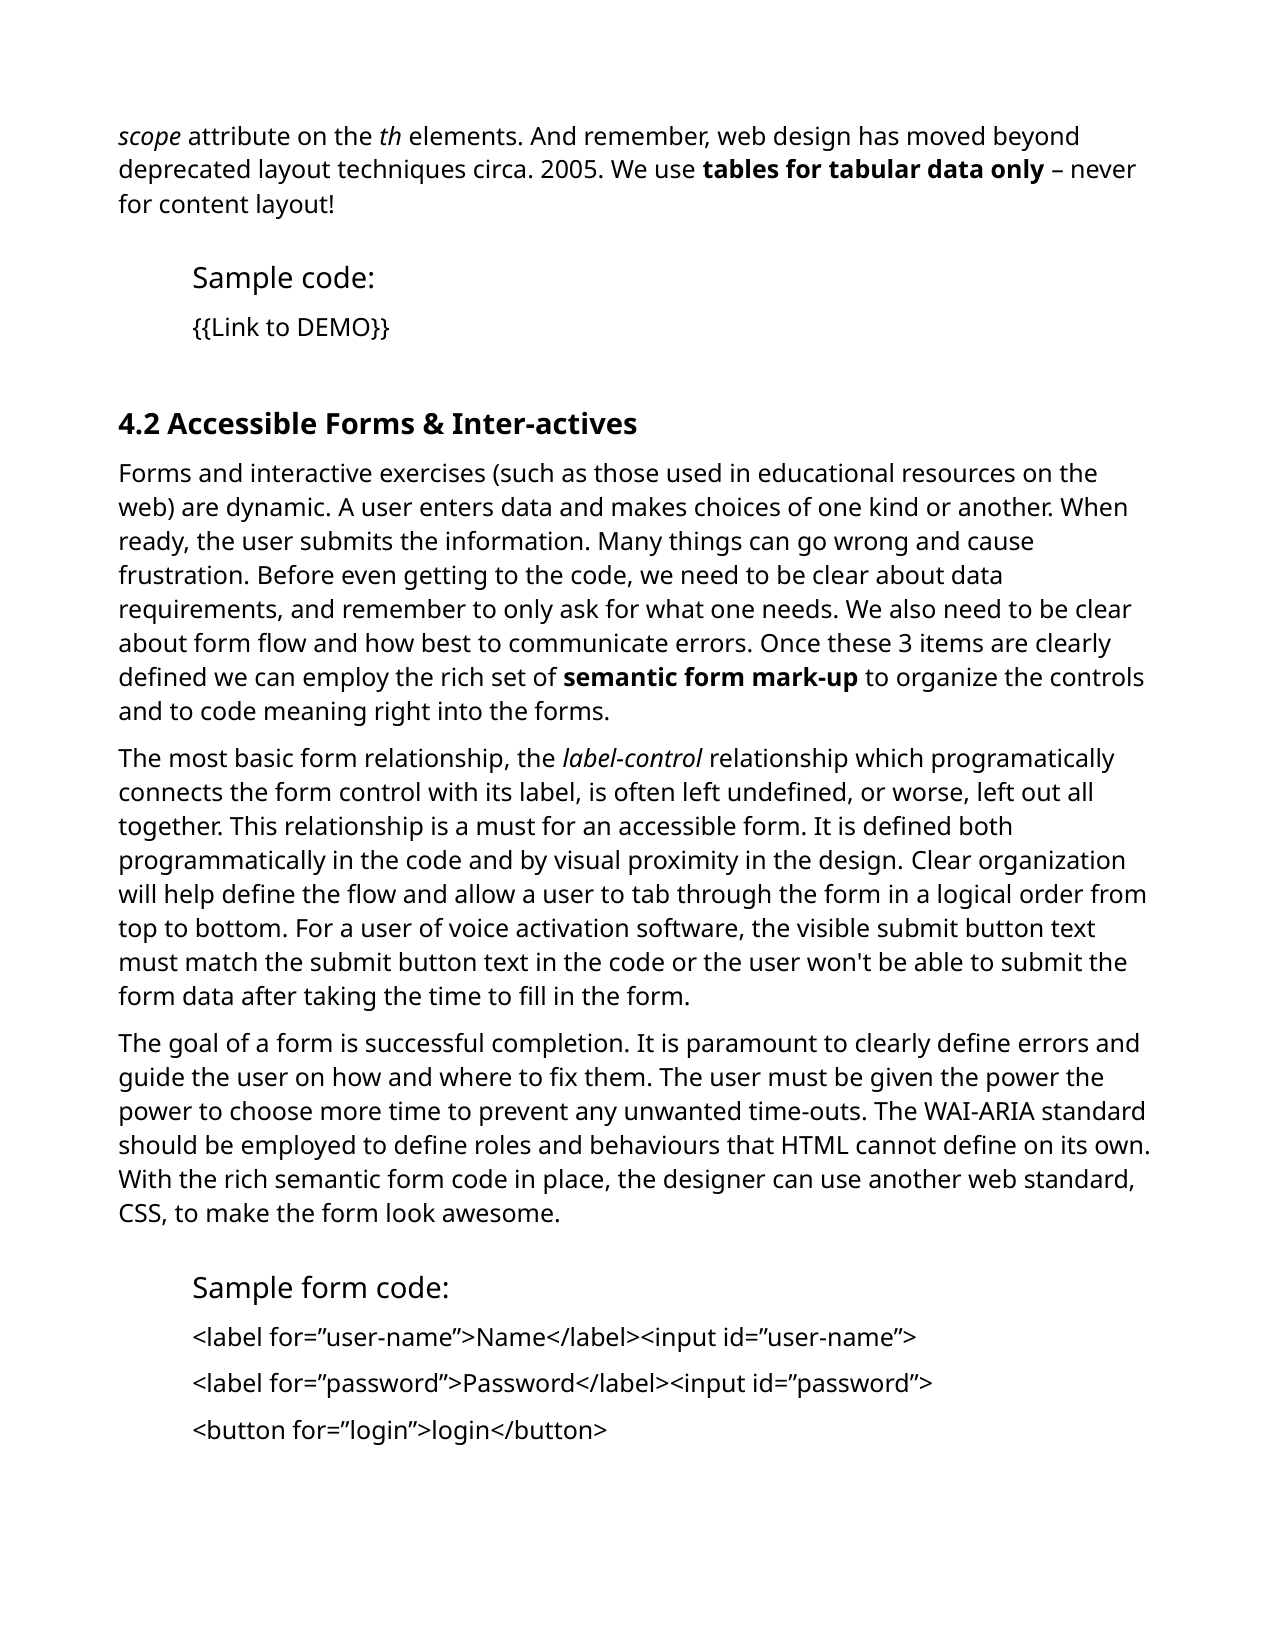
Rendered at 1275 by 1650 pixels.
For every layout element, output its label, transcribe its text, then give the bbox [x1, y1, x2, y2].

text <label for=”password”>Password</label><input id=”password”> [192, 1366, 1157, 1400]
text scope attribute on the th elements. And remember, web design has moved beyond deprecated layout techniques circa. 2005. We use tables for tabular data only – never for content layout! [118, 118, 1157, 220]
text <button for=”login”>login</button> [192, 1412, 1157, 1447]
text Forms and interactive exercises (such as those used in educational resources on the web) are dynamic. A user enters data and makes choices of one kind or another. When ready, the user submits the information. Many things can go wrong and cause frustration. Before even getting to the code, we need to be clear about data requirements, and remember to only ask for what one needs. We also need to be clear about form flow and how best to communicate errors. Once these 3 items are clearly defined we can employ the rich set of semantic form mark-up to organize the controls and to code meaning right into the forms. [118, 455, 1157, 728]
subtitle 4.2 Accessible Forms & Inter-actives [118, 403, 1157, 443]
text The most basic form relationship, the label-control relationship which programatically connects the form control with its label, is often left undefined, or worse, left out all together. This relationship is a must for an accessible form. It is defined both programmatically in the code and by visual proximity in the design. Clear organization will help define the flow and allow a user to tab through the form in a logical order from top to bottom. For a user of voice activation software, the visible submit button text must match the submit button text in the code or the user won't be able to submit the form data after taking the time to fill in the form. [118, 740, 1157, 1013]
text The goal of a form is successful completion. It is paramount to clearly define errors and guide the user on how and where to fix them. The user must be given the power the power to choose more time to prevent any unwanted time-outs. The WAI-ARIA standard should be employed to define roles and behaviours that HTML cannot define on its own. With the rich semantic form code in place, the designer can use another web standard, CSS, to make the form look awesome. [118, 1025, 1157, 1230]
subtitle Sample code: [192, 258, 1157, 297]
text {{Link to DEMO}} [118, 310, 1157, 344]
text <label for=”user-name”>Name</label><input id=”user-name”> [192, 1319, 1157, 1353]
subtitle Sample form code: [192, 1267, 1157, 1307]
